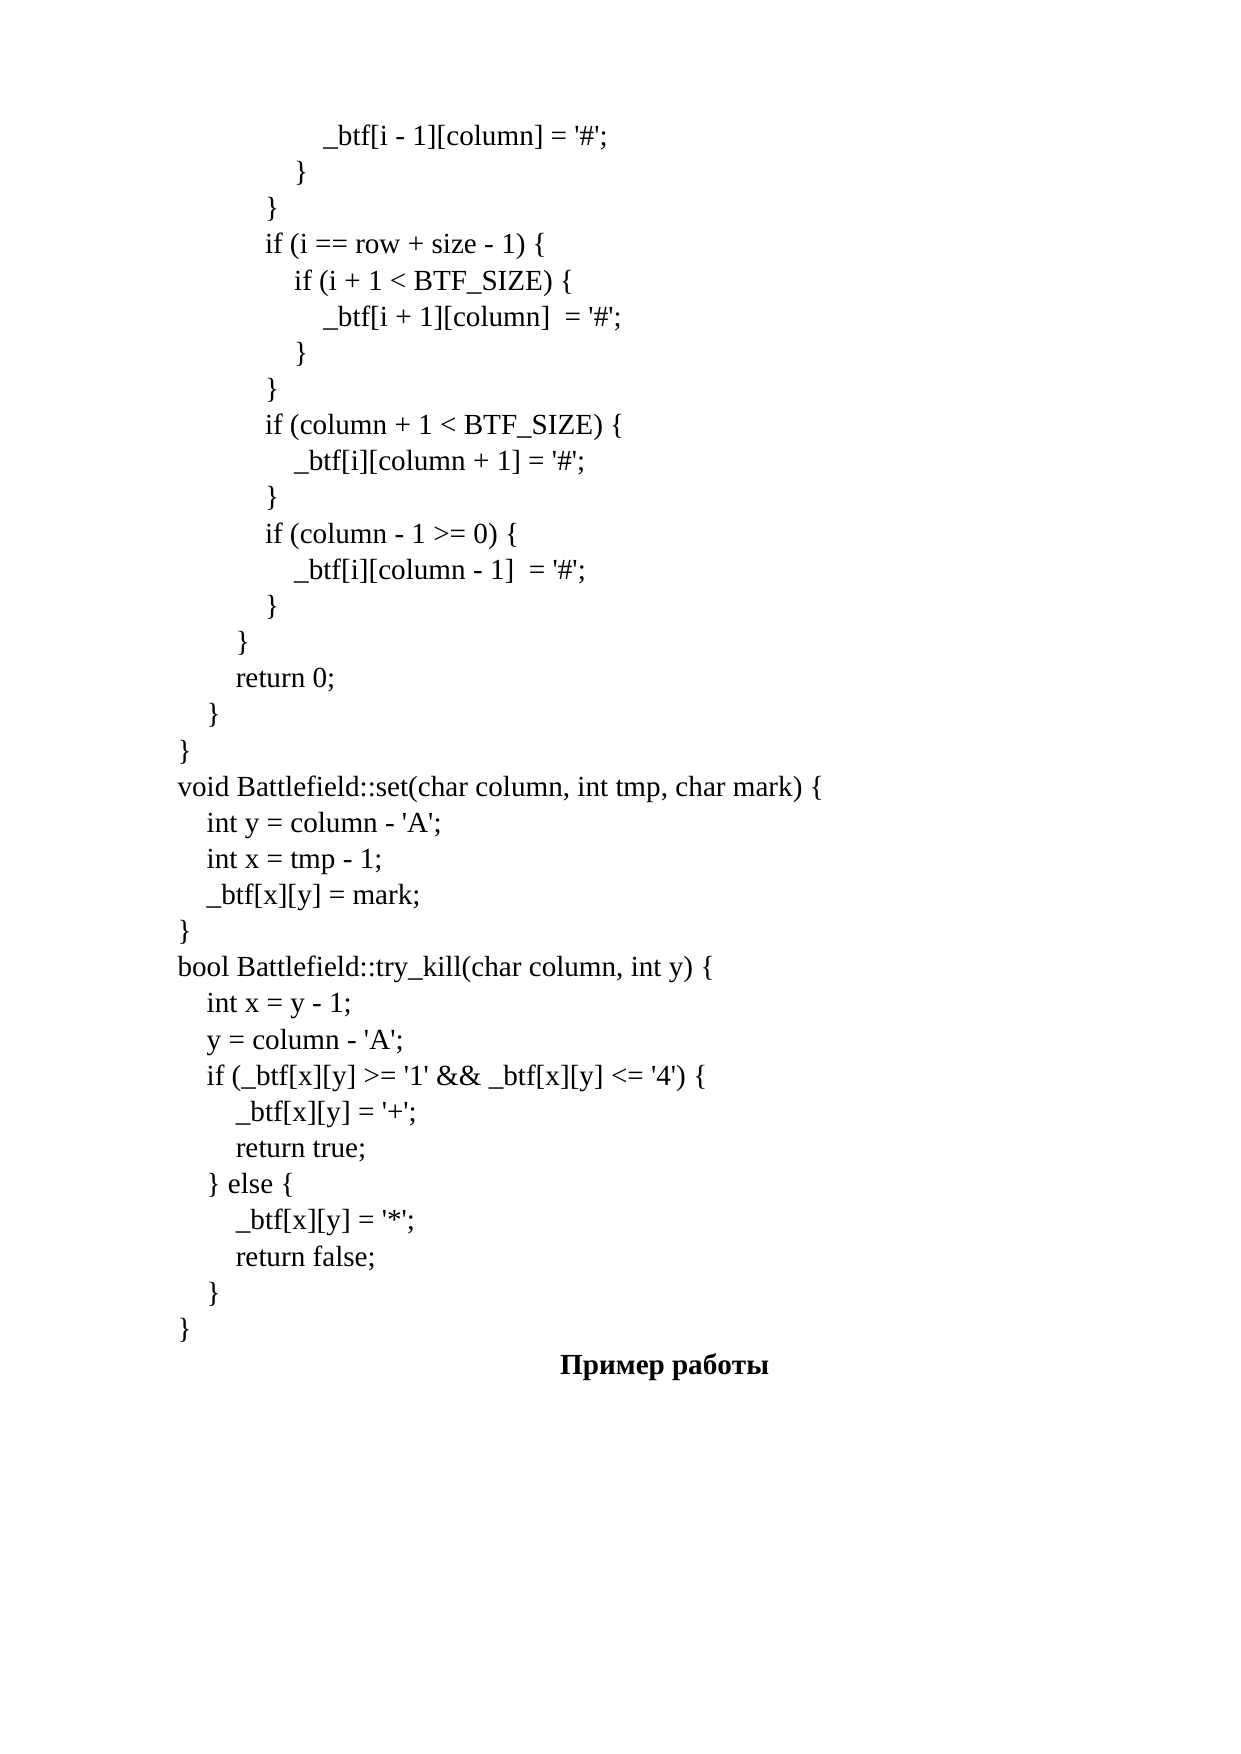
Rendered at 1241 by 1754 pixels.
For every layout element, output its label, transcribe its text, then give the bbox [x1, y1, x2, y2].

text _btf[i][column + 1] = '#'; [177, 443, 1152, 477]
text return 0; [177, 660, 1152, 694]
text if (column + 1 < BTF_SIZE) { [177, 407, 1152, 441]
text if (i == row + size - 1) { [177, 227, 1152, 260]
text int y = column - 'A'; [177, 805, 1152, 838]
text Пример работы [177, 1347, 1152, 1381]
text } [177, 371, 1152, 405]
text } else { [177, 1166, 1152, 1200]
text _btf[x][y] = '+'; [177, 1094, 1152, 1128]
text } [177, 588, 1152, 622]
text } [177, 733, 1152, 766]
text bool Battlefield::try_kill(char column, int y) { [177, 949, 1152, 983]
text _btf[i + 1][column] = '#'; [177, 299, 1152, 332]
text } [177, 190, 1152, 224]
text _btf[x][y] = '*'; [177, 1202, 1152, 1236]
text void Battlefield::set(char column, int tmp, char mark) { [177, 769, 1152, 802]
text } [177, 1311, 1152, 1344]
text return true; [177, 1130, 1152, 1164]
text } [177, 696, 1152, 730]
text if (i + 1 < BTF_SIZE) { [177, 263, 1152, 296]
text if (_btf[x][y] >= '1' && _btf[x][y] <= '4') { [177, 1058, 1152, 1091]
text _btf[i][column - 1] = '#'; [177, 552, 1152, 585]
text int x = tmp - 1; [177, 841, 1152, 874]
text _btf[i - 1][column] = '#'; [177, 118, 1152, 152]
text y = column - 'A'; [177, 1022, 1152, 1055]
text } [177, 479, 1152, 513]
text _btf[x][y] = mark; [177, 877, 1152, 911]
text return false; [177, 1239, 1152, 1272]
text } [177, 624, 1152, 658]
text } [177, 154, 1152, 188]
text int x = y - 1; [177, 986, 1152, 1019]
text } [177, 335, 1152, 368]
text if (column - 1 >= 0) { [177, 516, 1152, 549]
text } [177, 913, 1152, 947]
text } [177, 1275, 1152, 1308]
